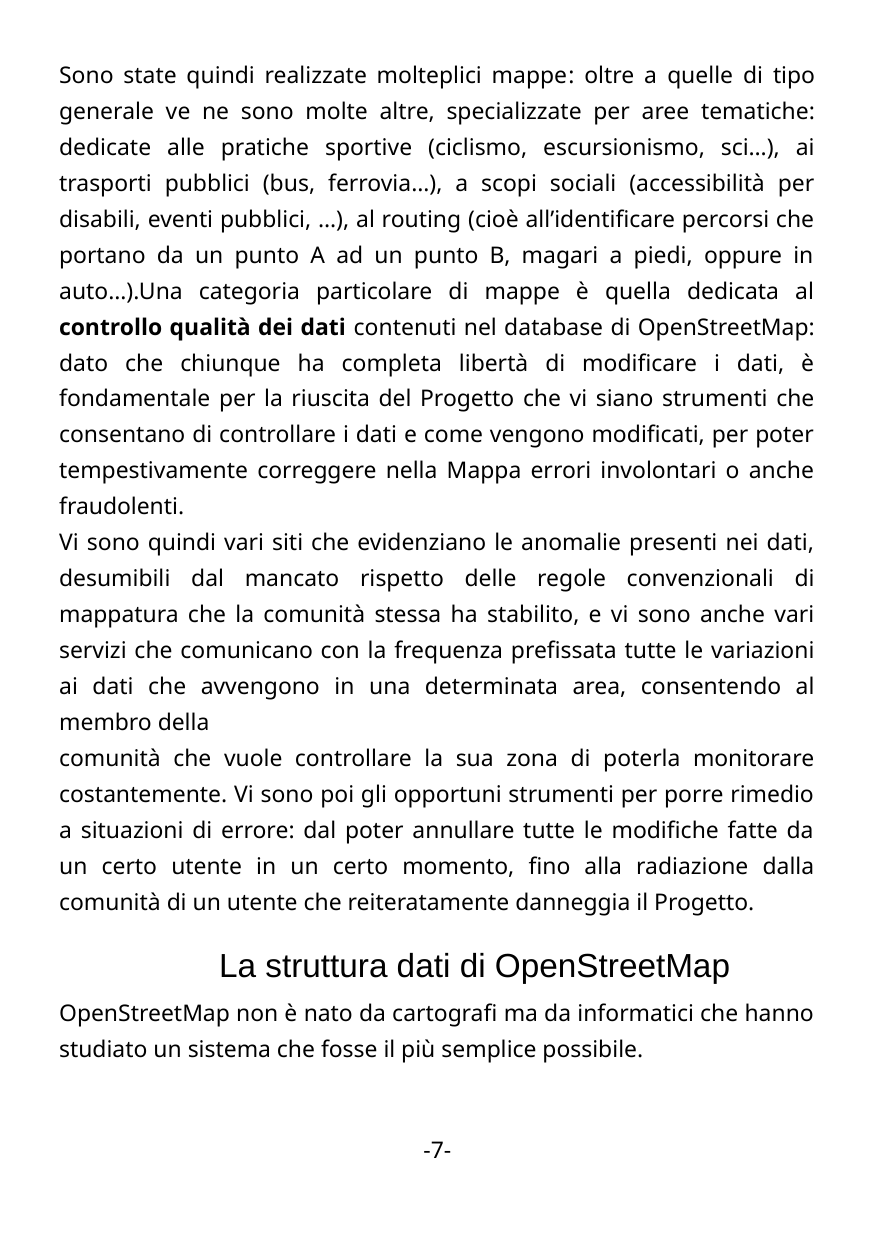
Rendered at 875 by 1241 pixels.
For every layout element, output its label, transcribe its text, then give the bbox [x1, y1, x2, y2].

text comunità che vuole controllare la sua zona di poterla monitorare costantemente. Vi sono poi gli opportuni strumenti per porre rimedio a situazioni di errore: dal poter annullare tutte le modifiche fatte da un certo utente in un certo momento, fino alla radiazione dalla comunità di un utente che reiteratamente danneggia il Progetto. [59, 742, 815, 917]
subtitle La struttura dati di OpenStreetMap [59, 946, 815, 985]
text Sono state quindi realizzate molteplici mappe: oltre a quelle di tipo generale ve ne sono molte altre, specializzate per aree tematiche: dedicate alle pratiche sportive (ciclismo, escursionismo, sci…), ai trasporti pubblici (bus, ferrovia…), a scopi sociali (accessibilità per disabili, eventi pubblici, …), al routing (cioè all’identificare percorsi che portano da un punto A ad un punto B, magari a piedi, oppure in auto…).Una categoria particolare di mappe è quella dedicata al controllo qualità dei dati contenuti nel database di OpenStreetMap: dato che chiunque ha completa libertà di modificare i dati, è fondamentale per la riuscita del Progetto che vi siano strumenti che consentano di controllare i dati e come vengono modificati, per poter tempestivamente correggere nella Mappa errori involontari o anche fraudolenti. [59, 59, 815, 521]
text Vi sono quindi vari siti che evidenziano le anomalie presenti nei dati, desumibili dal mancato rispetto delle regole convenzionali di mappatura che la comunità stessa ha stabilito, e vi sono anche vari servizi che comunicano con la frequenza prefissata tutte le variazioni ai dati che avvengono in una determinata area, consentendo al membro della [59, 526, 815, 737]
text OpenStreetMap non è nato da cartografi ma da informatici che hanno studiato un sistema che fosse il più semplice possibile. [59, 997, 815, 1064]
